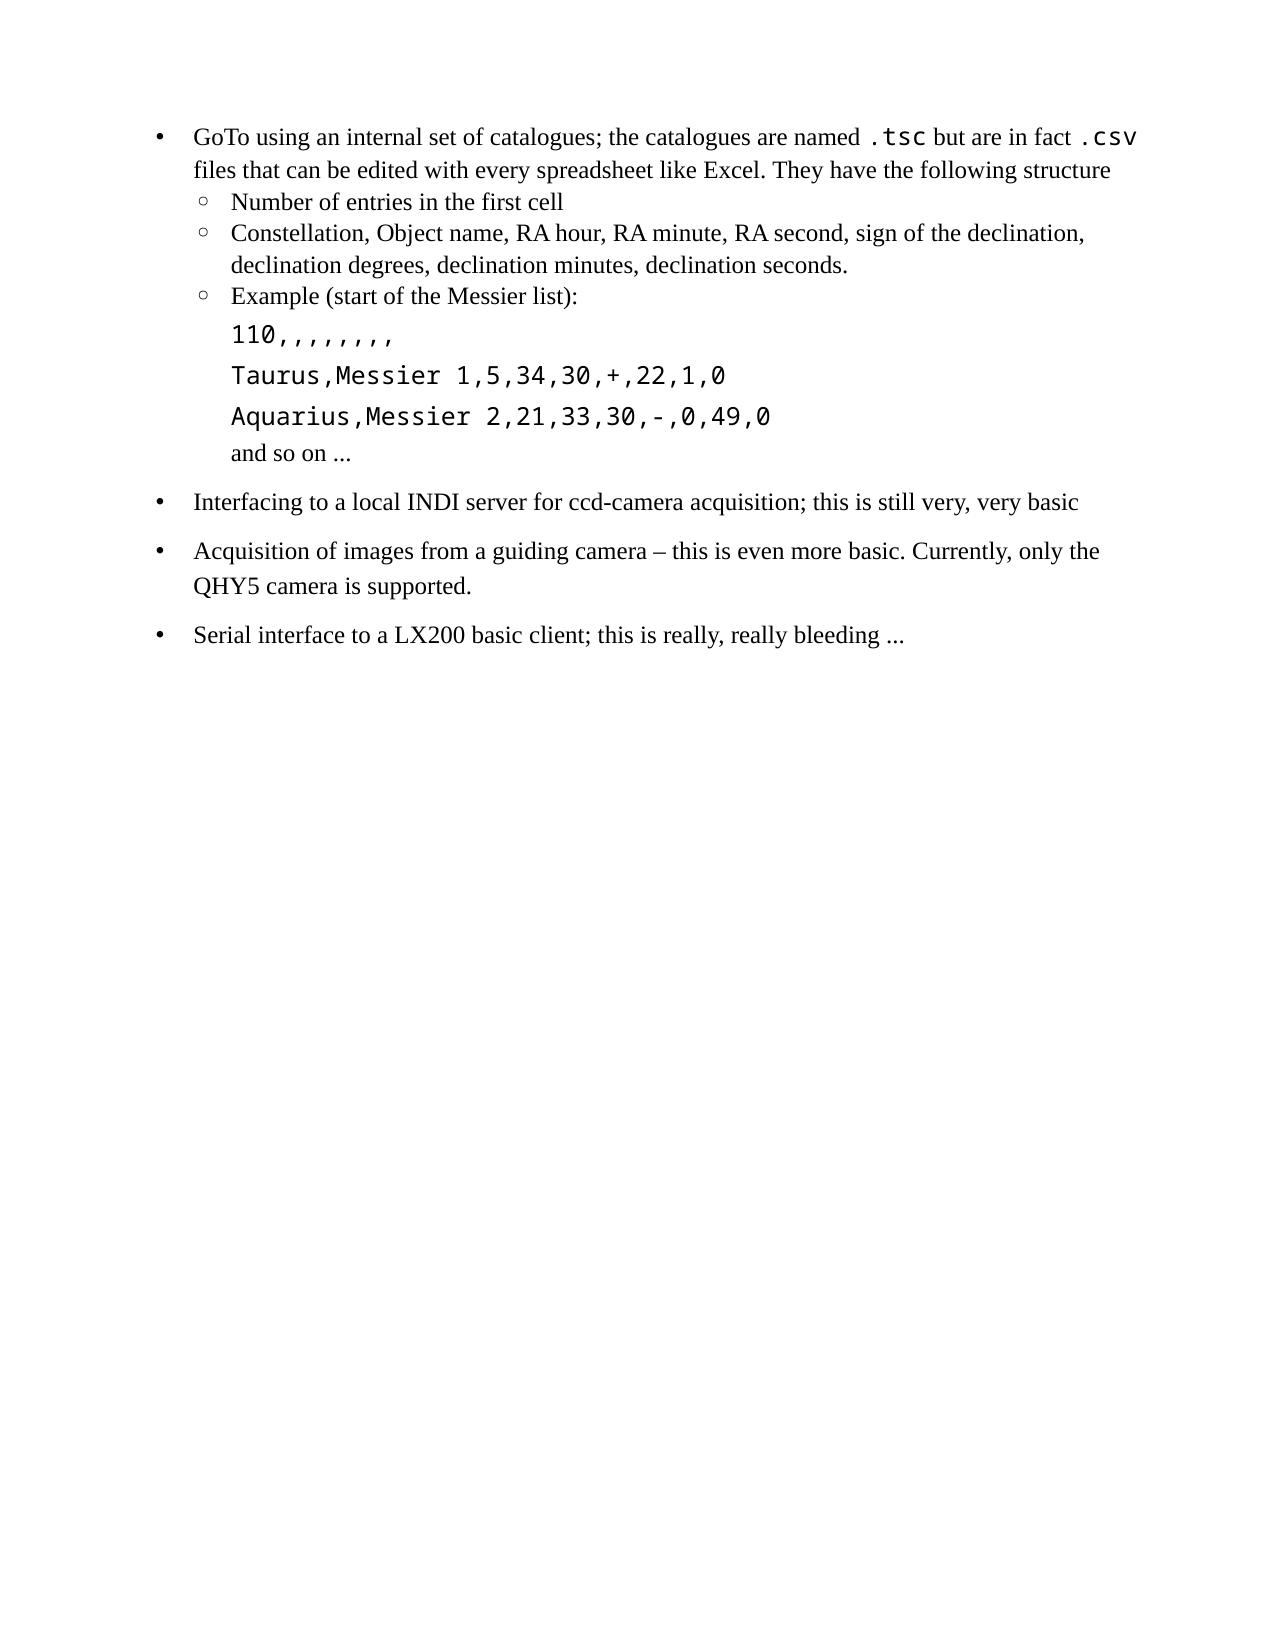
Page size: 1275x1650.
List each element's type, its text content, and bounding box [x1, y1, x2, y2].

list GoTo using an internal set of catalogues; the catalogues are named .tsc but are in fact .csv files that can be edited with every spreadsheet like Excel. They have the following structure [156, 118, 1157, 184]
list Constellation, Object name, RA hour, RA minute, RA second, sign of the declination, declination degrees, declination minutes, declination seconds. [193, 218, 1157, 278]
list Number of entries in the first cell [193, 187, 1157, 215]
table_header [118, 718, 477, 767]
list Serial interface to a LX200 basic client; this is really, really bleeding ... [156, 620, 1157, 649]
table_header [118, 669, 222, 718]
list Acquisition of images from a guiding camera – this is even more basic. Currently, only the QHY5 camera is supported. [156, 536, 1157, 599]
list Example (start of the Messier list): 110,,,,,,,, Taurus,Messier 1,5,34,30,+,22,1,0 Aquarius,Messier 2,21,33,30,-,0,49,0 and so on ... [193, 281, 1157, 467]
list Interfacing to a local INDI server for ccd-camera acquisition; this is still very, very basic [156, 487, 1157, 516]
